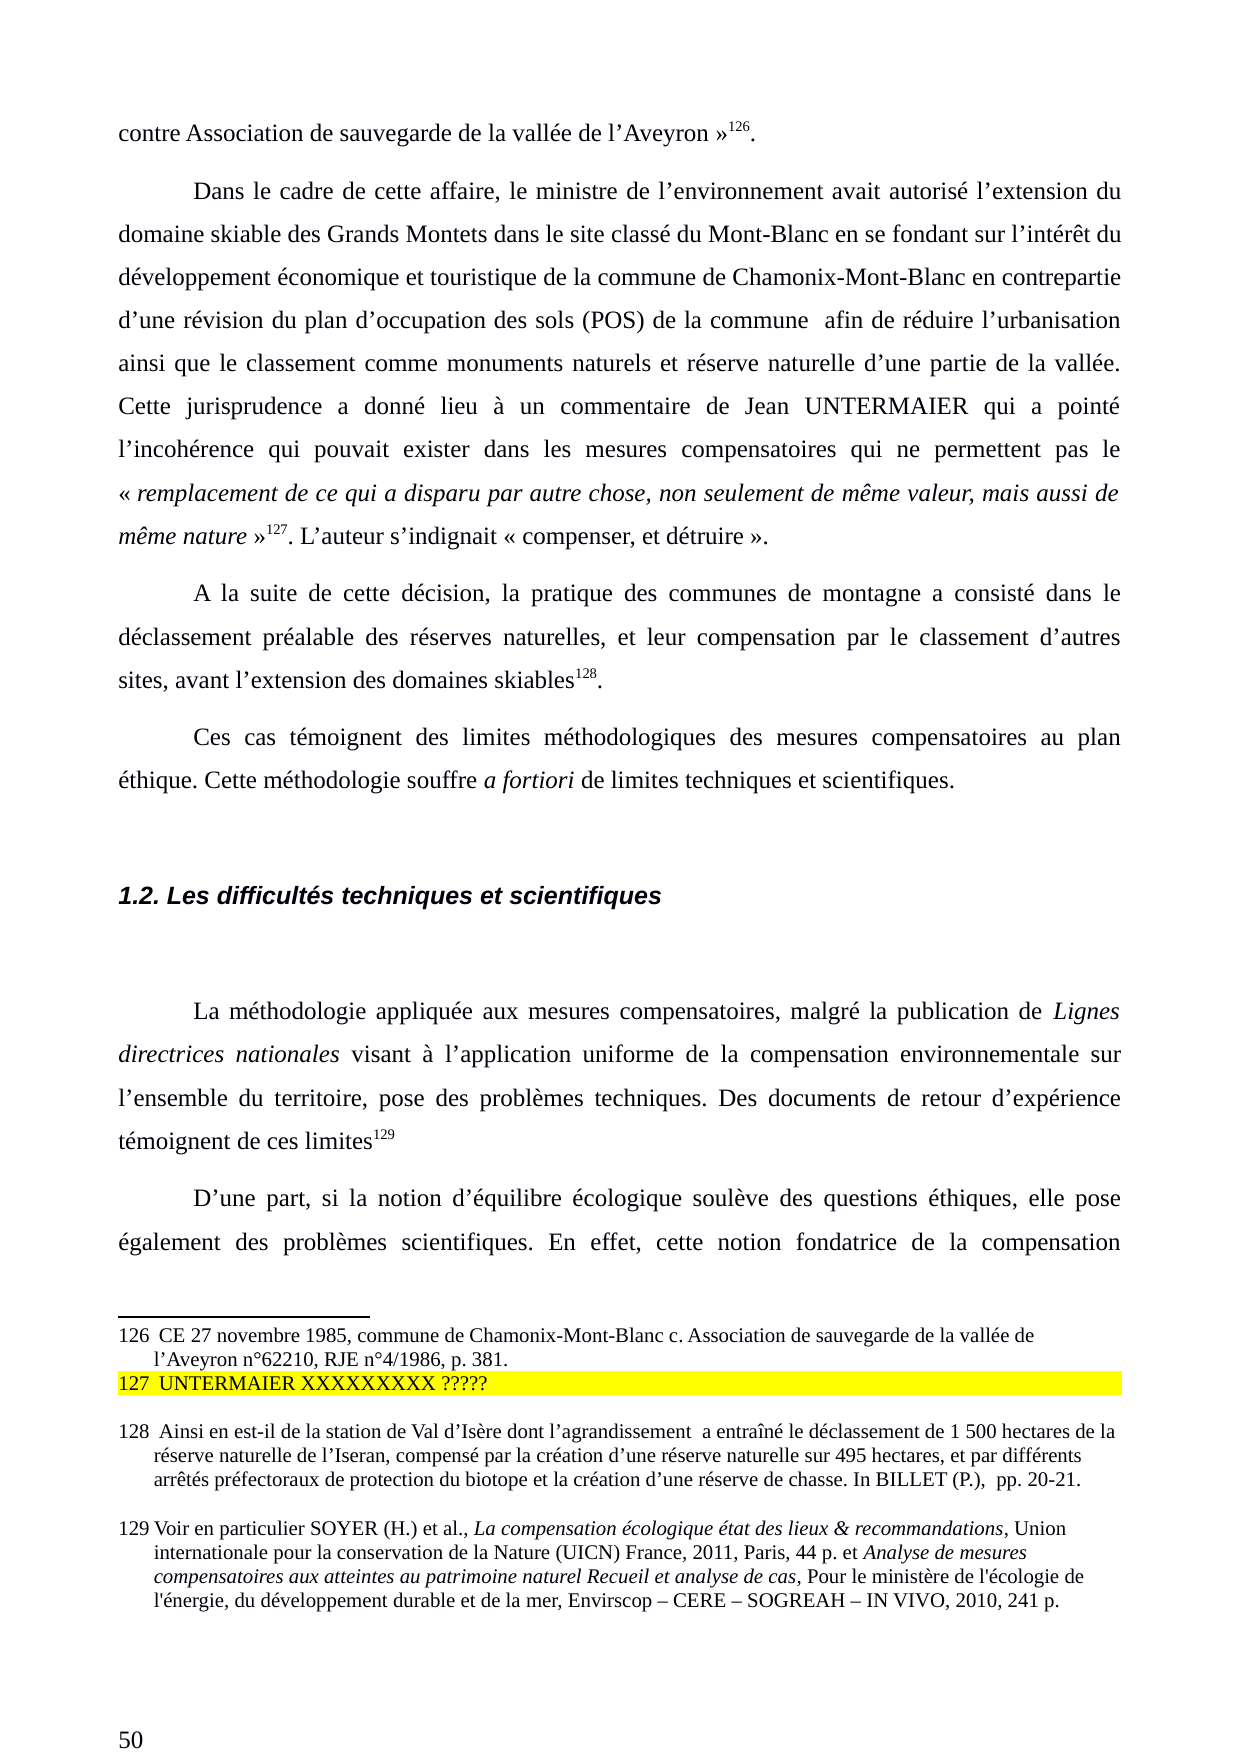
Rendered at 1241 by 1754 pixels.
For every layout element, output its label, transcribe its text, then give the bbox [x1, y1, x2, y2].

text CE 27 novembre 1985, commune de Chamonix-Mont-Blanc c. Association de sauvegarde de la vallée de l’Aveyron n°62210, RJE n°4/1986, p. 381. [118, 1323, 1122, 1371]
text Ces cas témoignent des limites méthodologiques des mesures compensatoires au plan éthique. Cette méthodologie souffre a fortiori de limites techniques et scientifiques. [118, 722, 1122, 794]
text 1.2. Les difficultés techniques et scientifiques [118, 881, 1122, 910]
text D’une part, si la notion d’équilibre écologique soulève des questions éthiques, elle pose également des problèmes scientifiques. En effet, cette notion fondatrice de la compensation [118, 1183, 1122, 1255]
text Voir en particulier SOYER (H.) et al., La compensation écologique état des lieux & recommandations, Union internationale pour la conservation de la Nature (UICN) France, 2011, Paris, 44 p. et Analyse de mesures compensatoires aux atteintes au patrimoine naturel Recueil et analyse de cas, Pour le ministère de l'écologie de l'énergie, du développement durable et de la mer, Envirscop – CERE – SOGREAH – IN VIVO, 2010, 241 p. [118, 1516, 1122, 1612]
text La méthodologie appliquée aux mesures compensatoires, malgré la publication de Lignes directrices nationales visant à l’application uniforme de la compensation environnementale sur l’ensemble du territoire, pose des problèmes techniques. Des documents de retour d’expérience témoignent de ces limites [118, 996, 1122, 1154]
text Dans le cadre de cette affaire, le ministre de l’environnement avait autorisé l’extension du domaine skiable des Grands Montets dans le site classé du Mont-Blanc en se fondant sur l’intérêt du développement économique et touristique de la commune de Chamonix-Mont-Blanc en contrepartie d’une révision du plan d’occupation des sols (POS) de la commune afin de réduire l’urbanisation ainsi que le classement comme monuments naturels et réserve naturelle d’une partie de la vallée. Cette jurisprudence a donné lieu à un commentaire de Jean UNTERMAIER qui a pointé l’incohérence qui pouvait exister dans les mesures compensatoires qui ne permettent pas le « remplacement de ce qui a disparu par autre chose, non seulement de même valeur, mais aussi de même nature ». L’auteur s’indignait « compenser, et détruire ». [118, 176, 1122, 549]
text A la suite de cette décision, la pratique des communes de montagne a consisté dans le déclassement préalable des réserves naturelles, et leur compensation par le classement d’autres sites, avant l’extension des domaines skiables. [118, 578, 1122, 693]
text UNTERMAIER XXXXXXXXX ????? [118, 1371, 1122, 1395]
text contre Association de sauvegarde de la vallée de l’Aveyron ». [118, 118, 1122, 147]
text Ainsi en est-il de la station de Val d’Isère dont l’agrandissement a entraîné le déclassement de 1 500 hectares de la réserve naturelle de l’Iseran, compensé par la création d’une réserve naturelle sur 495 hectares, et par différents arrêtés préfectoraux de protection du biotope et la création d’une réserve de chasse. In BILLET (P.), pp. 20-21. [118, 1419, 1122, 1491]
